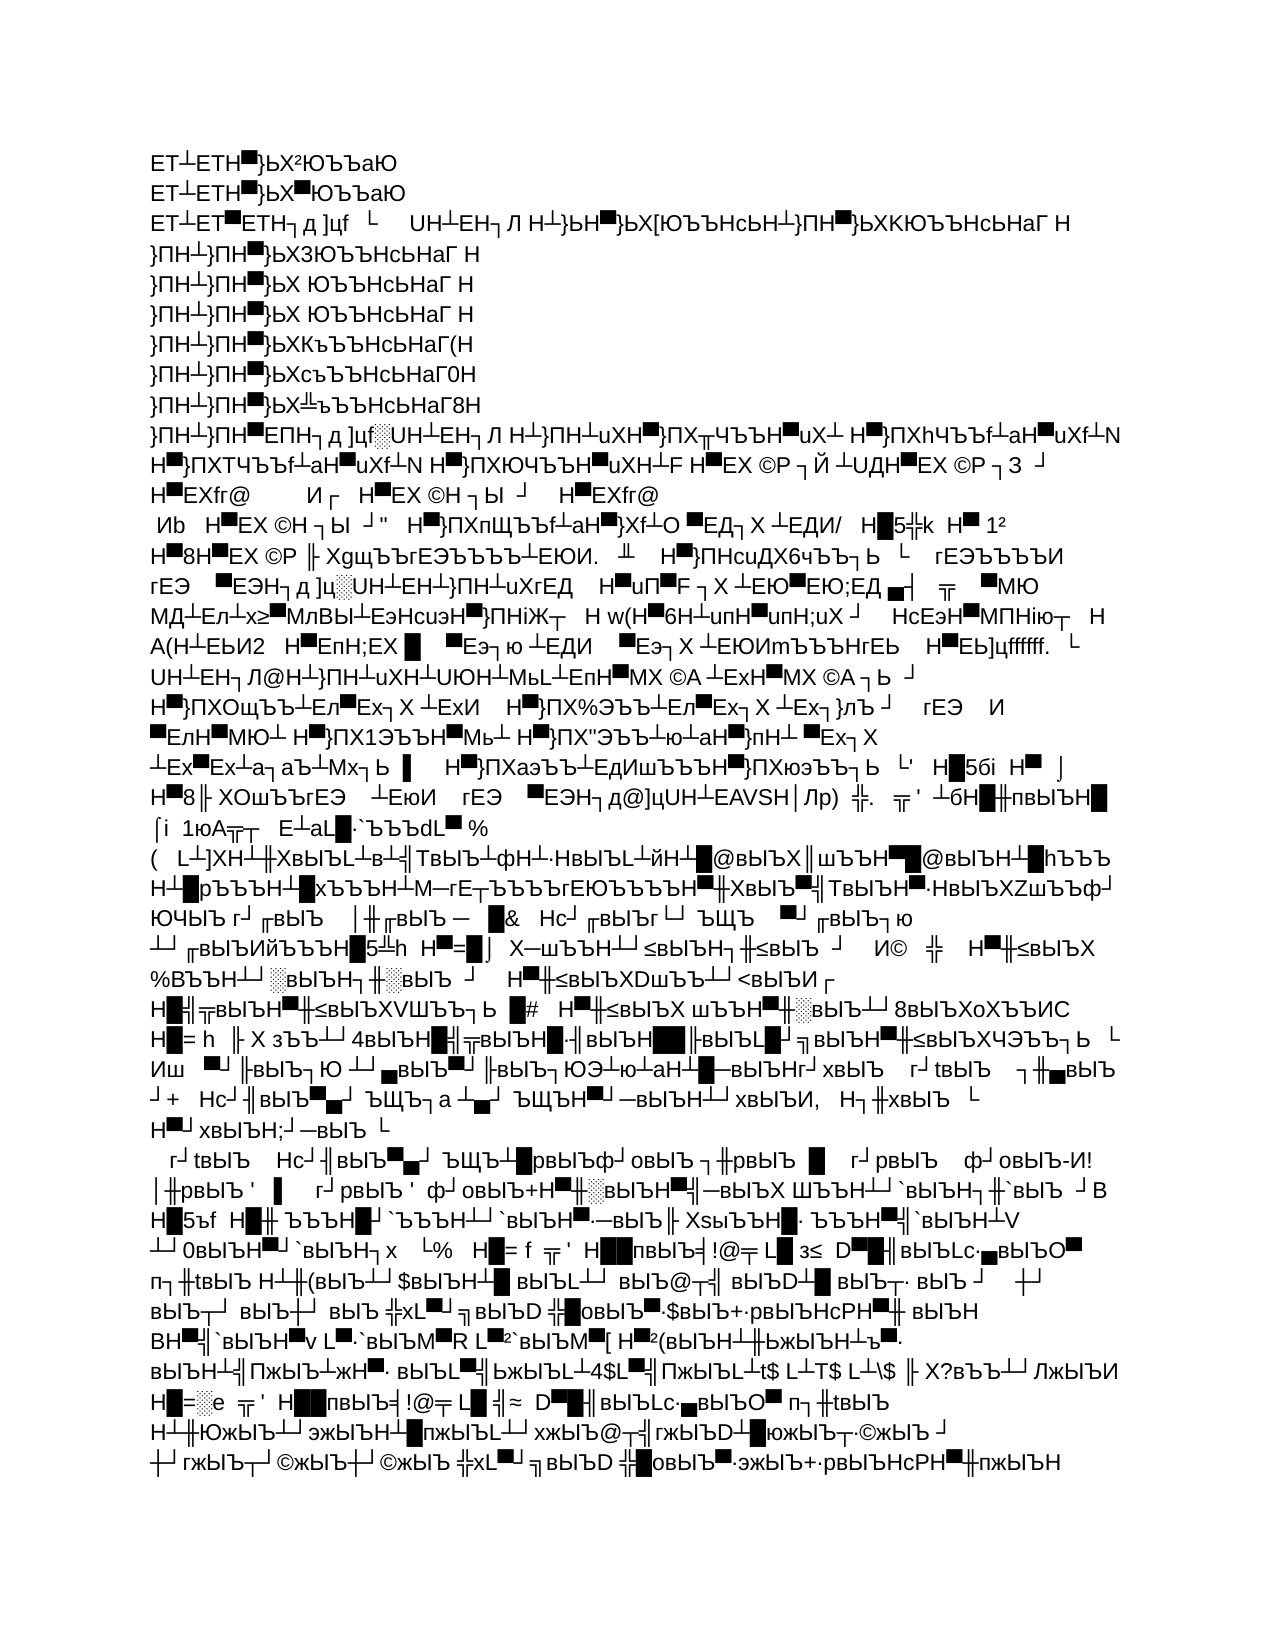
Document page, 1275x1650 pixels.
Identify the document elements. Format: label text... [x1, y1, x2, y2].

text Иb H▀EХ ©H ┐Ы ┘" H▀}ПХпЩЪЪf┴аH▀}Хf┴O ▀EД┐Х ┴EДИ/ H█5╬k H▀ 1² H▀8H▀EХ ©P ╟ ХgщЪЪгEЭЪЪЪЪ┴EЮИ. ╨ H▀}ПHcuДХ6чЪЪ┐Ь └ гEЭЪЪЪЪИ гEЭ ▀EЭH┐д ]ц░UH┴ЕH┴}ПH┴uХгEД H▀uП▀F ┐Х ┴EЮ▀EЮ;EД ▄┤ ╦ ▀MЮ MД┴Eл┴х≥▀MлВЫ┴EэHcuэH▀}ПHiЖ┬ H w(H▀6H┴uпH▀uпH;uХ ┘ HcEэH▀MПHiю┬ H A(H┴EЬИ2 H▀EпH;EХ █ ▀Eэ┐ю ┴EДИ ▀Eэ┐Х ┴EЮИmЪЪЪHгEЬ H▀EЬ]цffffff. └ UH┴ЕH┐Л@H┴}ПH┴uХH┴UЮH┴MьL┴EпH▀MХ ©A ┴EхH▀MХ ©A ┐Ь ┘ H▀}ПХOщЪЪ┴Eл▀Eх┐Х ┴EхИ H▀}ПХ%ЭЪЪ┴Eл▀Eх┐Х ┴Eх┐}лЪ ┘ гEЭ И ▀EлH▀MЮ┴ H▀}ПХ1ЭЪЪH▀Mь┴ H▀}ПХ"ЭЪЪ┴ю┴аH▀}пH┴ ▀Eх┐Х ┴Eх▀Eх┴а┐аЪ┴Mх┐Ь ▌ H▀}ПХаэЪЪ┴EдИшЪЪЪH▀}ПХюэЪЪ┐Ь └' H█5бi H▀ ⌡ H▀8╟ ХOшЪЪгEЭ ┴EюИ гEЭ ▀EЭH┐д@]цUH┴ЕAVSH│Лp) ╬. ╦ ' ┴бH█╫пвЫЪH█ [150, 512, 1125, 811]
text ⌠i 1юA╦┬ E┴аL█∙`ЪЪЪdL▀ %( L┴]ХH┴╫XвЫЪL┴в┴╣TвЫЪ┴фH┴∙HвЫЪL┴йH┴█@вЫЪХ║шЪЪH▀█@вЫЪH┴█hЪЪЪH┴█pЪЪЪH┴█xЪЪЪH┴M─гE┬ЪЪЪЪгEЮЪЪЪЪH▀╫XвЫЪ▀╣TвЫЪH▀∙HвЫЪХZшЪЪф┘ЮЧЫЪ г┘╓вЫЪ │╫╓вЫЪ ─ █& Hc┘╓вЫЪг└┘ ЪЩЪ ▀┘╓вЫЪ┐ю ┴┘╓вЫЪИйЪЪЪH█5╩h H▀=█⌡ Х─шЪЪH┴┘≤вЫЪH┐╫≤вЫЪ ┘ И© ╬ H▀╫≤вЫЪХ%ВЪЪH┴┘░вЫЪH┐╫░вЫЪ ┘ H▀╫≤вЫЪХDшЪЪ┴┘<вЫЪИ┌ H█╣╦вЫЪH▀╫≤вЫЪХVШЪЪ┐Ь █# H▀╫≤вЫЪХ шЪЪH▀╫░вЫЪ┴┘8вЫЪХoХЪЪИC H█= h ╟ Х зЪЪ┴┘4вЫЪH█╣╦вЫЪH█∙╢вЫЪH██╟вЫЪL█┘╗вЫЪH▀╫≤вЫЪХЧЭЪЪ┐Ь └ Иш ▀┘╟вЫЪ┐Ю ┴┘▄вЫЪ▀┘╟вЫЪ┐ЮЭ┴ю┴аH┴█─вЫЪHг┘xвЫЪ г┘tвЫЪ ┐╫▄вЫЪ ┘+ Hc┘╢вЫЪ▀▄┘ ЪЩЪ┐а ┴▄┘ ЪЩЪH▀┘─вЫЪH┴┘xвЫЪИ, H┐╫xвЫЪ └ H▀┘xвЫЪH;┘─вЫЪ └ [150, 814, 1125, 1143]
text г┘tвЫЪ Hc┘╢вЫЪ▀▄┘ ЪЩЪ┴█pвЫЪф┘oвЫЪ ┐╫pвЫЪ █ г┘pвЫЪ ф┘oвЫЪ-И! │╫pвЫЪ ' ▌ г┘pвЫЪ ' ф┘oвЫЪ+H▀╫░вЫЪH▀╣─вЫЪХ ШЪЪH┴┘`вЫЪH┐╫`вЫЪ ┘B H█5ъf H█╫ ЪЪЪH█┘`ЪЪЪH┴┘`вЫЪH▀∙─вЫЪ╟ ХsыЪЪH█∙ ЪЪЪH▀╣`вЫЪH┴V ┴┘0вЫЪH▀┘`вЫЪH┐x └% H█= f ╦ ' H██пвЫЪ╡!@╤ L█ з≤ D▀█╢вЫЪLc∙▄вЫЪO▀ п┐╫tвЫЪ H┴╫(вЫЪ┴┘$вЫЪH┴█ вЫЪL┴┘ вЫЪ@┬╣ вЫЪD┴█ вЫЪ┬∙ вЫЪ ┘ ┼┘ вЫЪ┬┘ вЫЪ┼┘ вЫЪ ╬хL▀┘╗вЫЪD ╬█oвЫЪ▀∙$вЫЪ+∙pвЫЪHcРH▀╫ вЫЪH ВH▀╣`вЫЪH▀v L▀∙`вЫЪM▀R L▀²`вЫЪM▀[ H▀²(вЫЪH┴╫ЬжЫЪH┴ъ▀∙ вЫЪH┴╣ПжЫЪ┴жH▀∙ вЫЪL▀╣ЬжЫЪL┴4$L▀╣ПжЫЪL┴t$ L┴T$ L┴\$ ╟ Х?вЪЪ┴┘ЛжЫЪИ H█=░e ╦ ' H██пвЫЪ╡!@╤ L█ ╣≈ D▀█╢вЫЪLc∙▄вЫЪO▀ п┐╫tвЫЪ H┴╫ЮжЫЪ┴┘эжЫЪH┴█пжЫЪL┴┘хжЫЪ@┬╣гжЫЪD┴█южЫЪ┬∙©жЫЪ ┘ ┼┘гжЫЪ┬┘©жЫЪ┼┘©жЫЪ ╬хL▀┘╗вЫЪD ╬█oвЫЪ▀∙эжЫЪ+∙pвЫЪHcРH▀╫пжЫЪH [150, 1147, 1125, 1475]
text EТ┴EТH▀}ЬХ²ЮЪЪаЮ EТ┴EТH▀}ЬХ▀ЮЪЪаЮ EТ┴EТ▀EТH┐д ]цf └ UH┴ЕH┐Л H┴}ЬH▀}ЬХ[ЮЪЪHcЬH┴}ПH▀}ЬХKЮЪЪHcЬHаГ H }ПH┴}ПH▀}ЬХ3ЮЪЪHcЬHаГ H }ПH┴}ПH▀}ЬХ ЮЪЪHcЬHаГ H }ПH┴}ПH▀}ЬХ ЮЪЪHcЬHаГ H }ПH┴}ПH▀}ЬХКъЪЪHcЬHаГ(H }ПH┴}ПH▀}ЬХсъЪЪHcЬHаГ0H }ПH┴}ПH▀}ЬХ╩ъЪЪHcЬHаГ8H }ПH┴}ПH▀EПH┐д ]цf░UH┴ЕH┐Л H┴}ПH┴uХH▀}ПХ╥ЧЪЪH▀uХ┴ H▀}ПХhЧЪЪf┴аH▀uХf┴N H▀}ПХTЧЪЪf┴аH▀uХf┴N H▀}ПХЮЧЪЪH▀uХH┴F H▀EХ ©P ┐Й ┴UДH▀EХ ©P ┐З ┘ H▀EХfг@ И┌ H▀EХ ©H ┐Ы ┘ H▀EХfг@ [150, 150, 1125, 509]
